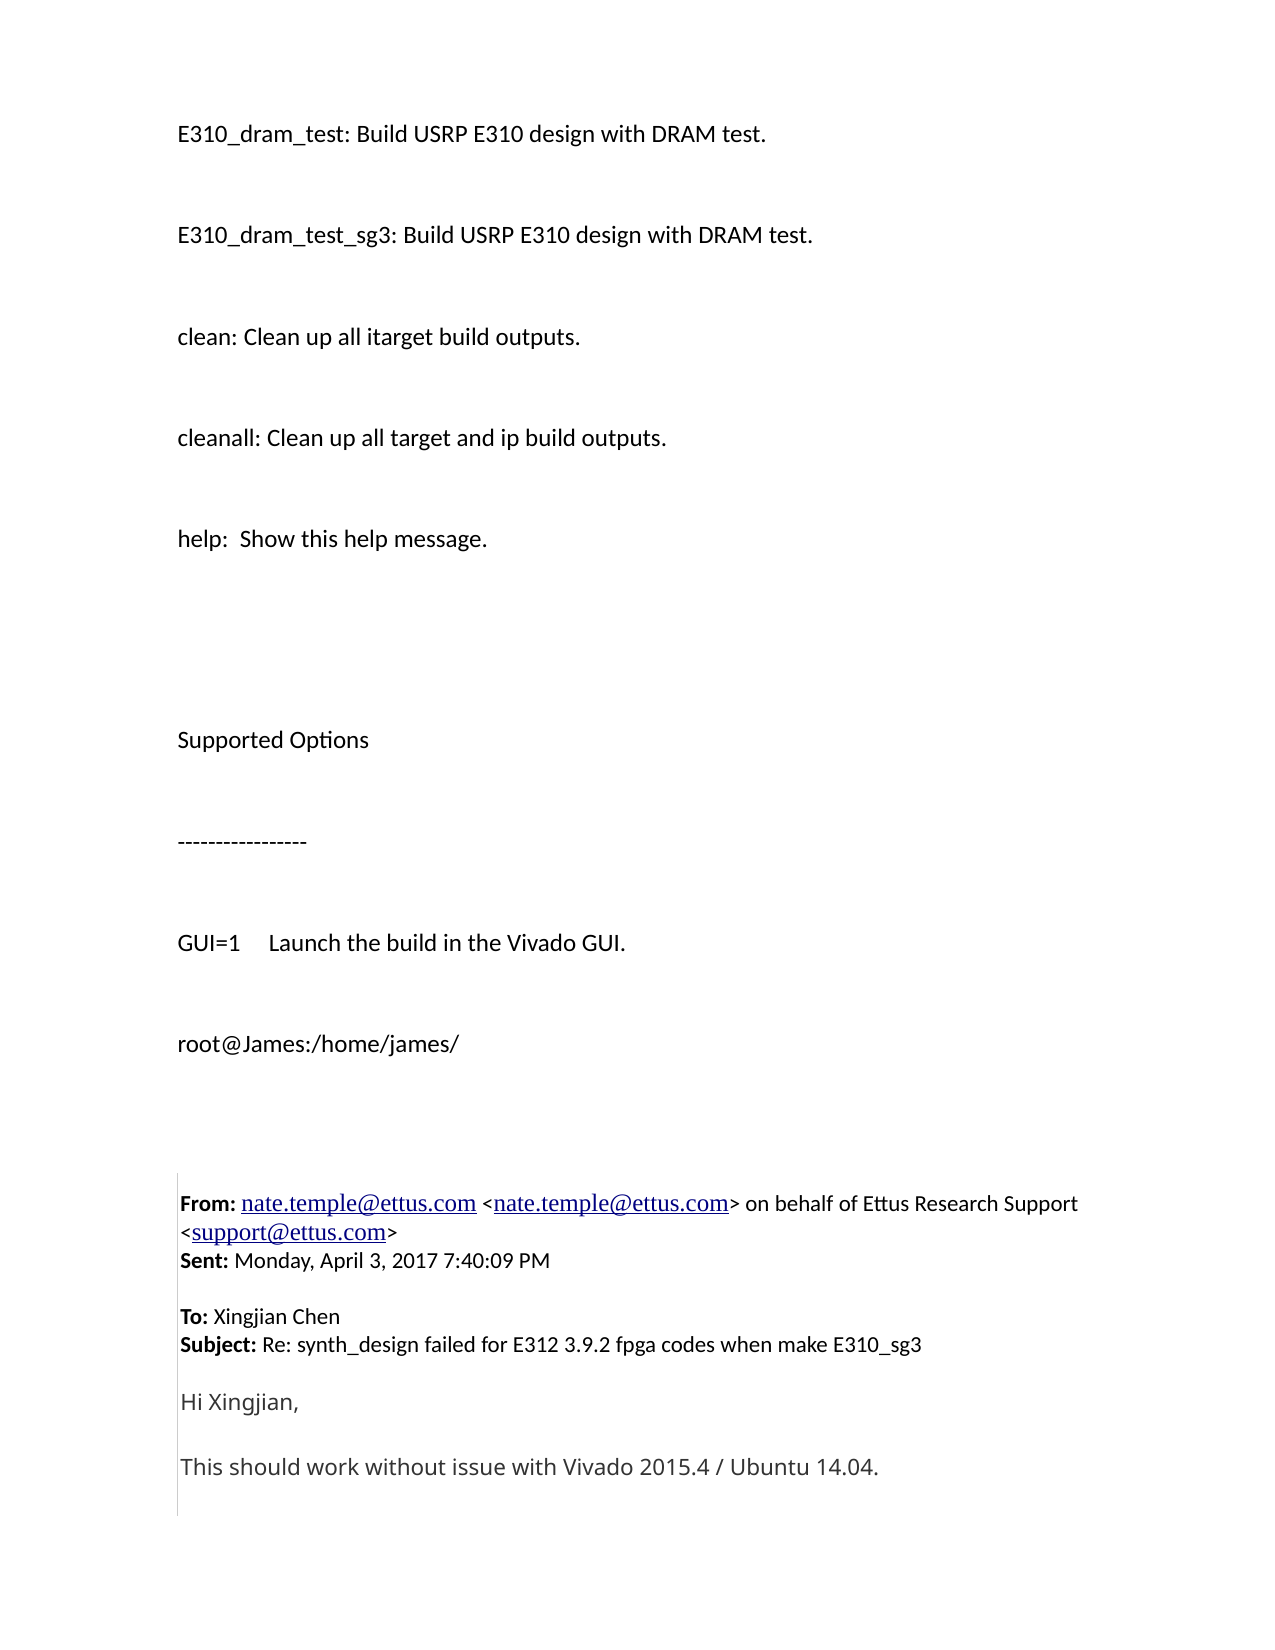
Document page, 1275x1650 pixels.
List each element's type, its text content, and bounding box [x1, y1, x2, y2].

text GUI=1 Launch the build in the Vivado GUI. [177, 927, 1098, 958]
text cleanall: Clean up all target and ip build outputs. [177, 422, 1098, 453]
text Hi Xingjian, [178, 1387, 1098, 1417]
text To: Xingjian Chen Subject: Re: synth_design failed for E312 3.9.2 fpga codes when make E310_sg3 [178, 1274, 1098, 1358]
text root@James:/home/james/ [177, 1028, 1098, 1059]
text E310_dram_test: Build USRP E310 design with DRAM test. [177, 118, 1098, 149]
text ----------------- [177, 826, 1098, 856]
text help: Show this help message. [177, 523, 1098, 554]
text This should work without issue with Vivado 2015.4 / Ubuntu 14.04. [178, 1451, 1098, 1482]
text Supported Options [177, 724, 1098, 755]
text clean: Clean up all itarget build outputs. [177, 321, 1098, 351]
text E310_dram_test_sg3: Build USRP E310 design with DRAM test. [177, 219, 1098, 250]
text From: nate.temple@ettus.com <nate.temple@ettus.com> on behalf of Ettus Research Support <support@ettus.com> Sent: Monday, April 3, 2017 7:40:09 PM [178, 1188, 1098, 1274]
